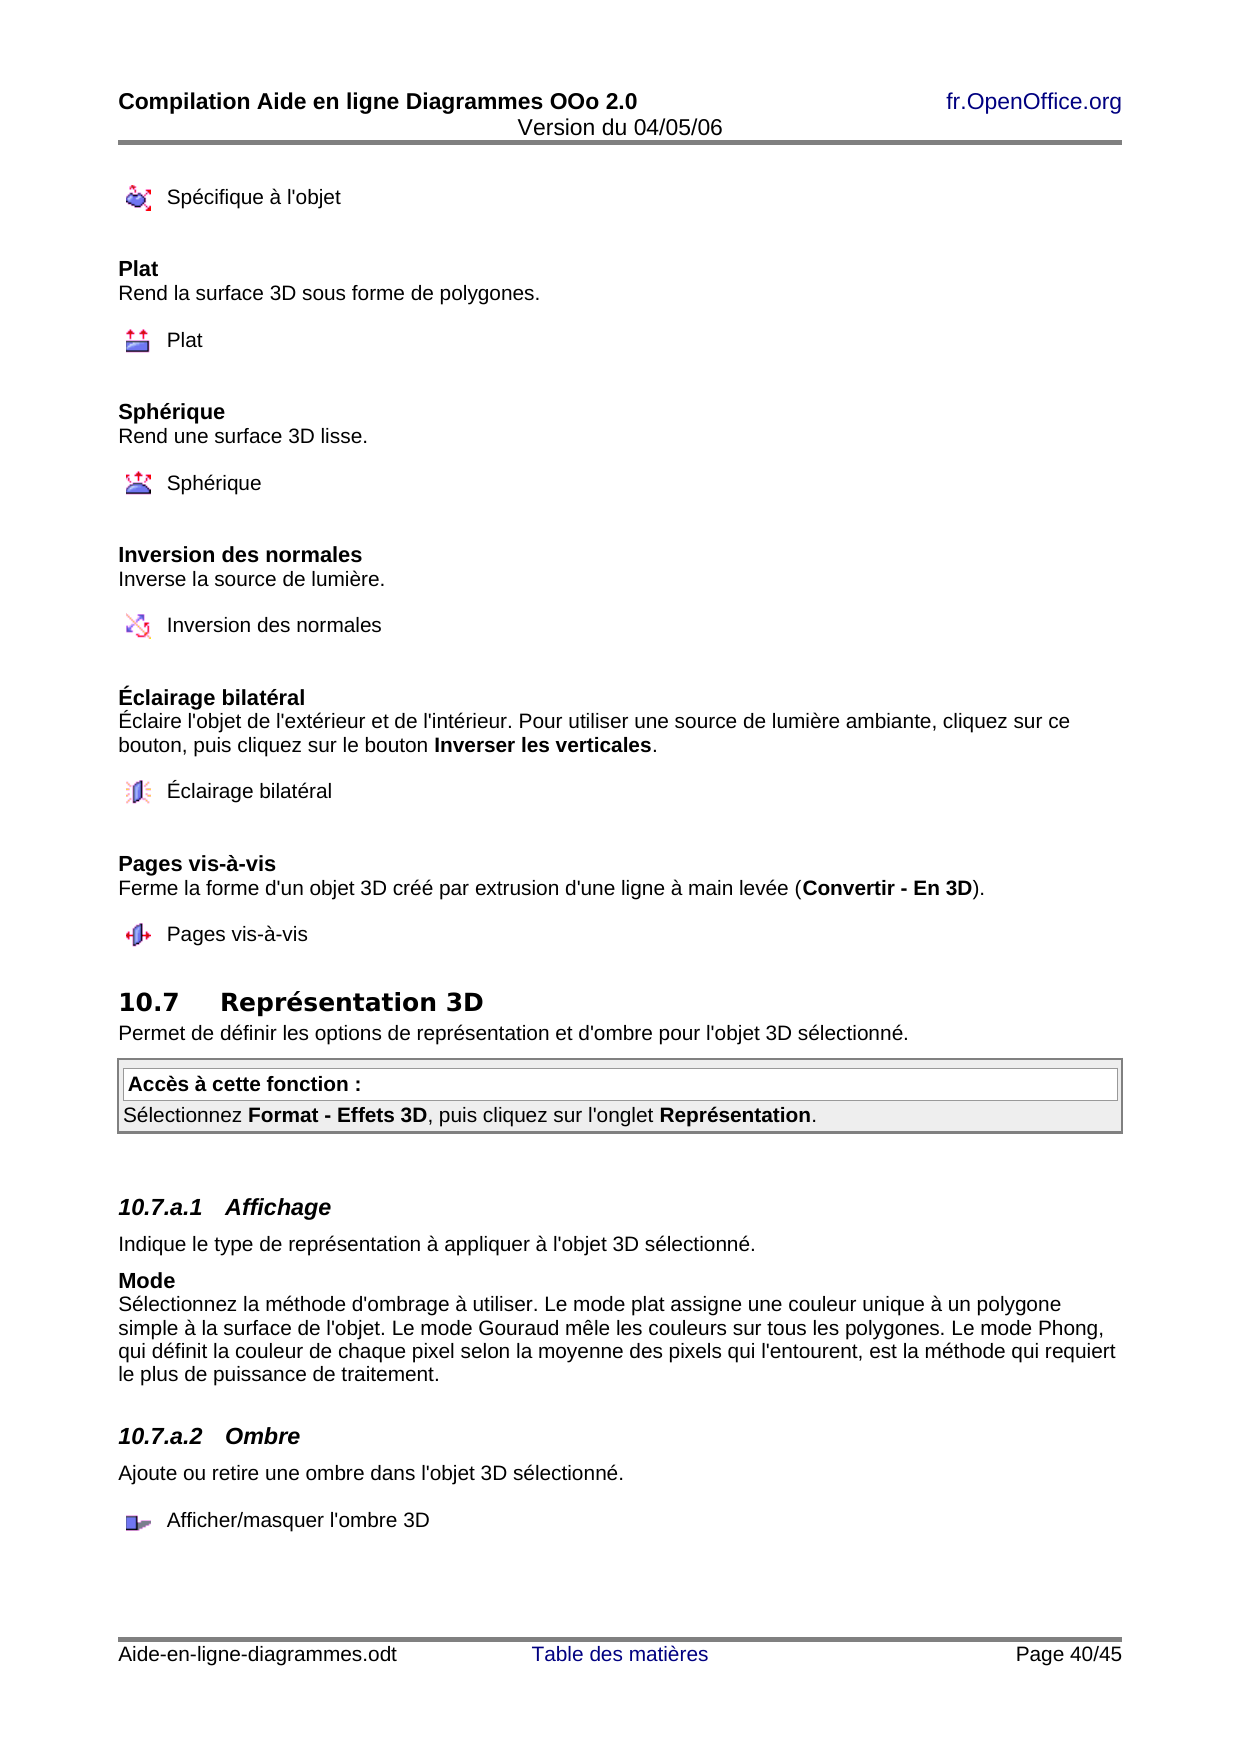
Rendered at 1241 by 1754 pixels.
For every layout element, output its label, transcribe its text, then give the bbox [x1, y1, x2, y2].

text Ajoute ou retire une ombre dans l'objet 3D sélectionné. [118, 1462, 1122, 1485]
picture [126, 613, 151, 639]
table_header [118, 769, 159, 816]
table_header [118, 603, 159, 650]
subtitle Ombre [118, 1423, 1122, 1449]
table_header Sphérique [159, 460, 298, 507]
text Permet de définir les options de représentation et d'ombre pour l'objet 3D sélectionné. [118, 1022, 1122, 1045]
picture [126, 1508, 151, 1534]
subtitle Affichage [118, 1194, 1122, 1220]
text Éclaire l'objet de l'extérieur et de l'intérieur. Pour utiliser une source de lumière ambiante, cliquez sur ce bouton, puis cliquez sur le bouton Inverser les verticales. [118, 710, 1122, 756]
table_header Accès à cette fonction : Sélectionnez Format - Effets 3D, puis cliquez sur l'onglet Représentation. [119, 1060, 1121, 1131]
table_header Éclairage bilatéral [159, 769, 384, 816]
subtitle Pages vis-à-vis [118, 852, 1122, 876]
table_header [118, 912, 159, 959]
text Indique le type de représentation à appliquer à l'objet 3D sélectionné. [118, 1233, 1122, 1256]
picture [126, 471, 151, 496]
subtitle Inversion des normales [118, 543, 1122, 567]
text Ferme la forme d'un objet 3D créé par extrusion d'une ligne à main levée (Convertir - En 3D). [118, 876, 1122, 899]
table_header [118, 317, 159, 364]
subtitle Représentation 3D [118, 988, 1122, 1017]
subtitle Éclairage bilatéral [118, 686, 1122, 710]
picture [126, 185, 151, 211]
table_header Spécifique à l'objet [159, 175, 398, 221]
table_header Plat [159, 317, 220, 364]
table_header Pages vis-à-vis [159, 912, 356, 959]
picture [126, 922, 151, 948]
table_header Inversion des normales [159, 603, 461, 650]
text Rend une surface 3D lisse. [118, 424, 1122, 448]
subtitle Mode [118, 1268, 1122, 1293]
table_header [118, 175, 159, 221]
subtitle Sphérique [118, 400, 1122, 424]
text Sélectionnez la méthode d'ombrage à utiliser. Le mode plat assigne une couleur unique à un polygone simple à la surface de l'objet. Le mode Gouraud mêle les couleurs sur tous les polygones. Le mode Phong, qui définit la couleur de chaque pixel selon la moyenne des pixels qui l'entourent, est la méthode qui requiert le plus de puissance de traitement. [118, 1293, 1122, 1386]
text Inverse la source de lumière. [118, 567, 1122, 590]
table_header [118, 1498, 159, 1544]
picture [126, 328, 151, 354]
text Rend la surface 3D sous forme de polygones. [118, 282, 1122, 305]
table_header [118, 460, 159, 507]
subtitle Plat [118, 257, 1122, 282]
table_header Afficher/masquer l'ombre 3D [159, 1498, 526, 1544]
picture [126, 780, 151, 805]
